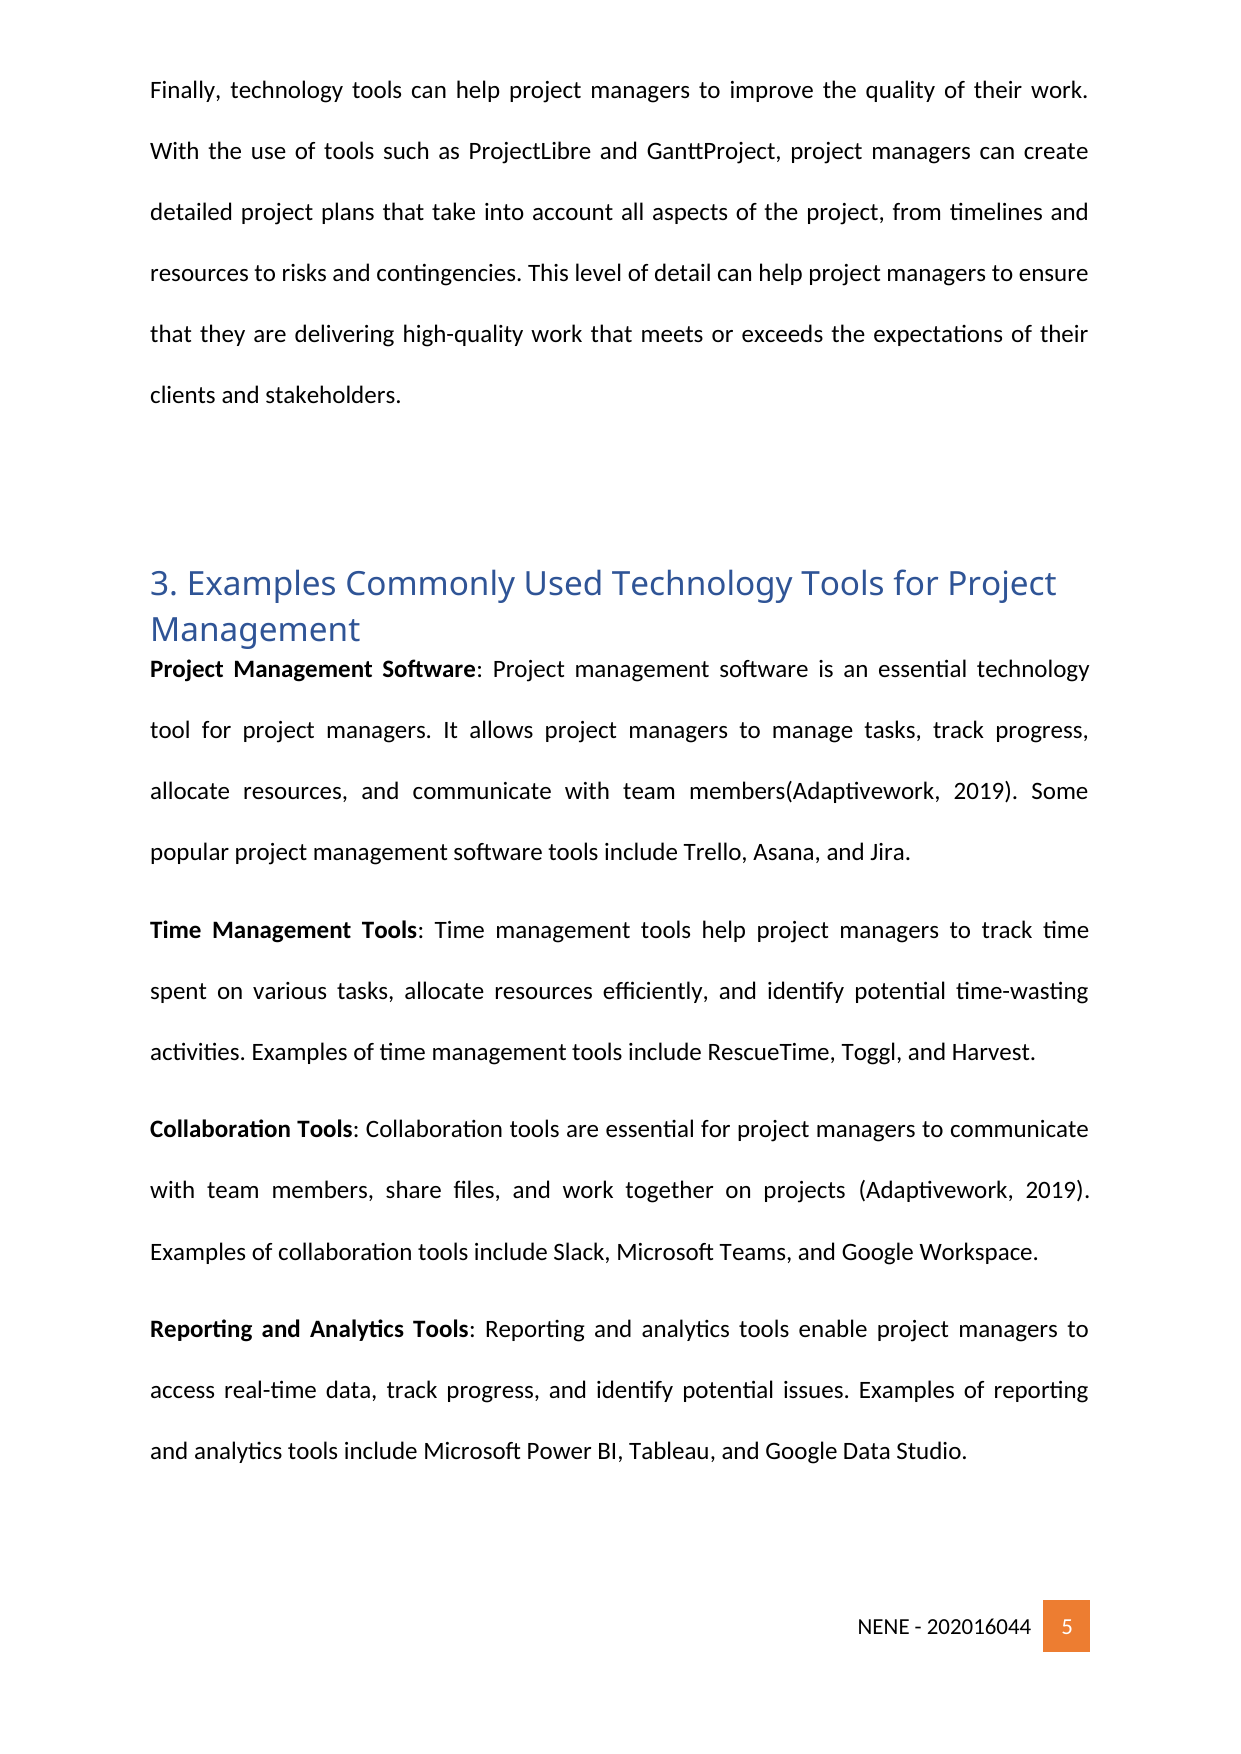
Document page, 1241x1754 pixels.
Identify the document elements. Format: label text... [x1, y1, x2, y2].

text Finally, technology tools can help project managers to improve the quality of their work. With the use of tools such as ProjectLibre and GanttProject, project managers can create detailed project plans that take into account all aspects of the project, from timelines and resources to risks and contingencies. This level of detail can help project managers to ensure that they are delivering high-quality work that meets or exceeds the expectations of their clients and stakeholders. [150, 74, 1090, 409]
subtitle 3. Examples Commonly Used Technology Tools for Project Management [150, 559, 1090, 652]
text Reporting and Analytics Tools: Reporting and analytics tools enable project managers to access real-time data, track progress, and identify potential issues. Examples of reporting and analytics tools include Microsoft Power BI, Tableau, and Google Data Studio. [150, 1313, 1090, 1466]
text Collaboration Tools: Collaboration tools are essential for project managers to communicate with team members, share files, and work together on projects (Adaptivework, 2019). Examples of collaboration tools include Slack, Microsoft Teams, and Google Workspace. [150, 1113, 1090, 1266]
text Time Management Tools: Time management tools help project managers to track time spent on various tasks, allocate resources efficiently, and identify potential time-wasting activities. Examples of time management tools include RescueTime, Toggl, and Harvest. [150, 914, 1090, 1066]
text Project Management Software: Project management software is an essential technology tool for project managers. It allows project managers to manage tasks, track progress, allocate resources, and communicate with team members(Adaptivework, 2019). Some popular project management software tools include Trello, Asana, and Jira. [150, 653, 1090, 867]
